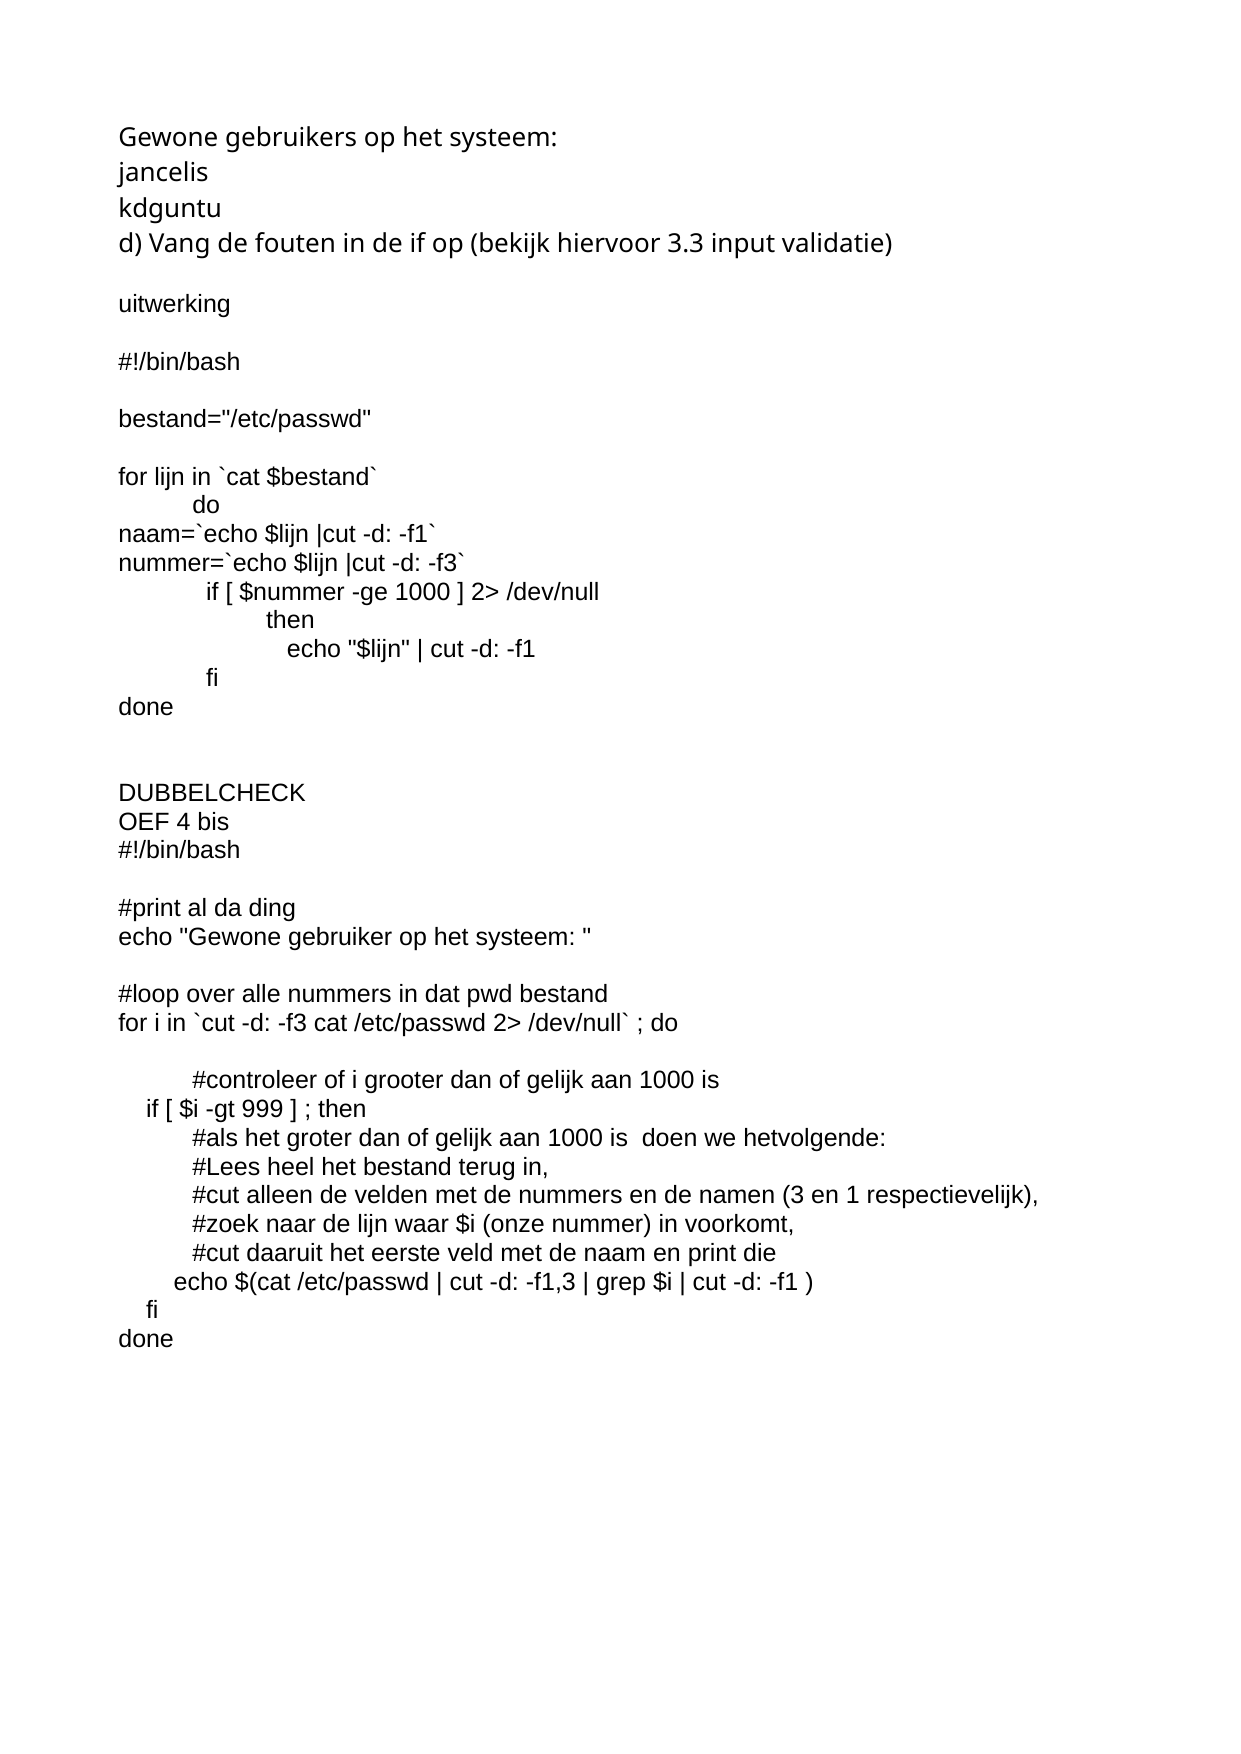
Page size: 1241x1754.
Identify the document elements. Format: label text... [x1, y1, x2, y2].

text #als het groter dan of gelijk aan 1000 is doen we hetvolgende: [118, 1123, 1122, 1151]
text done [118, 1324, 1122, 1353]
text jancelis [118, 154, 1122, 189]
text #controleer of i grooter dan of gelijk aan 1000 is [118, 1065, 1122, 1094]
text #cut alleen de velden met de nummers en de namen (3 en 1 respectievelijk), [118, 1180, 1122, 1209]
text naam=`echo $lijn |cut -d: -f1` [118, 519, 1122, 548]
text d) Vang de fouten in de if op (bekijk hiervoor 3.3 input validatie) [118, 225, 1122, 260]
text fi [118, 663, 1122, 691]
text #print al da ding [118, 893, 1122, 921]
text echo "Gewone gebruiker op het systeem: " [118, 921, 1122, 950]
text #Lees heel het bestand terug in, [118, 1151, 1122, 1180]
text DUBBELCHECK [118, 778, 1122, 806]
text uitwerking [118, 289, 1122, 318]
text nummer=`echo $lijn |cut -d: -f3` [118, 548, 1122, 576]
text done [118, 691, 1122, 720]
text #cut daaruit het eerste veld met de naam en print die [118, 1238, 1122, 1266]
text #!/bin/bash [118, 346, 1122, 375]
text if [ $nummer -ge 1000 ] 2> /dev/null [118, 576, 1122, 605]
text for lijn in `cat $bestand` [118, 461, 1122, 490]
text #zoek naar de lijn waar $i (onze nummer) in voorkomt, [118, 1209, 1122, 1238]
text echo "$lijn" | cut -d: -f1 [118, 634, 1122, 663]
text echo $(cat /etc/passwd | cut -d: -f1,3 | grep $i | cut -d: -f1 ) [118, 1266, 1122, 1295]
text for i in `cut -d: -f3 cat /etc/passwd 2> /dev/null` ; do [118, 1008, 1122, 1036]
text fi [118, 1295, 1122, 1324]
text bestand="/etc/passwd" [118, 404, 1122, 433]
text do [118, 490, 1122, 519]
text then [118, 605, 1122, 634]
text #loop over alle nummers in dat pwd bestand [118, 979, 1122, 1008]
text if [ $i -gt 999 ] ; then [118, 1094, 1122, 1123]
text Gewone gebruikers op het systeem: [118, 118, 1122, 154]
text #!/bin/bash [118, 835, 1122, 864]
text kdguntu [118, 189, 1122, 225]
text OEF 4 bis [118, 806, 1122, 835]
